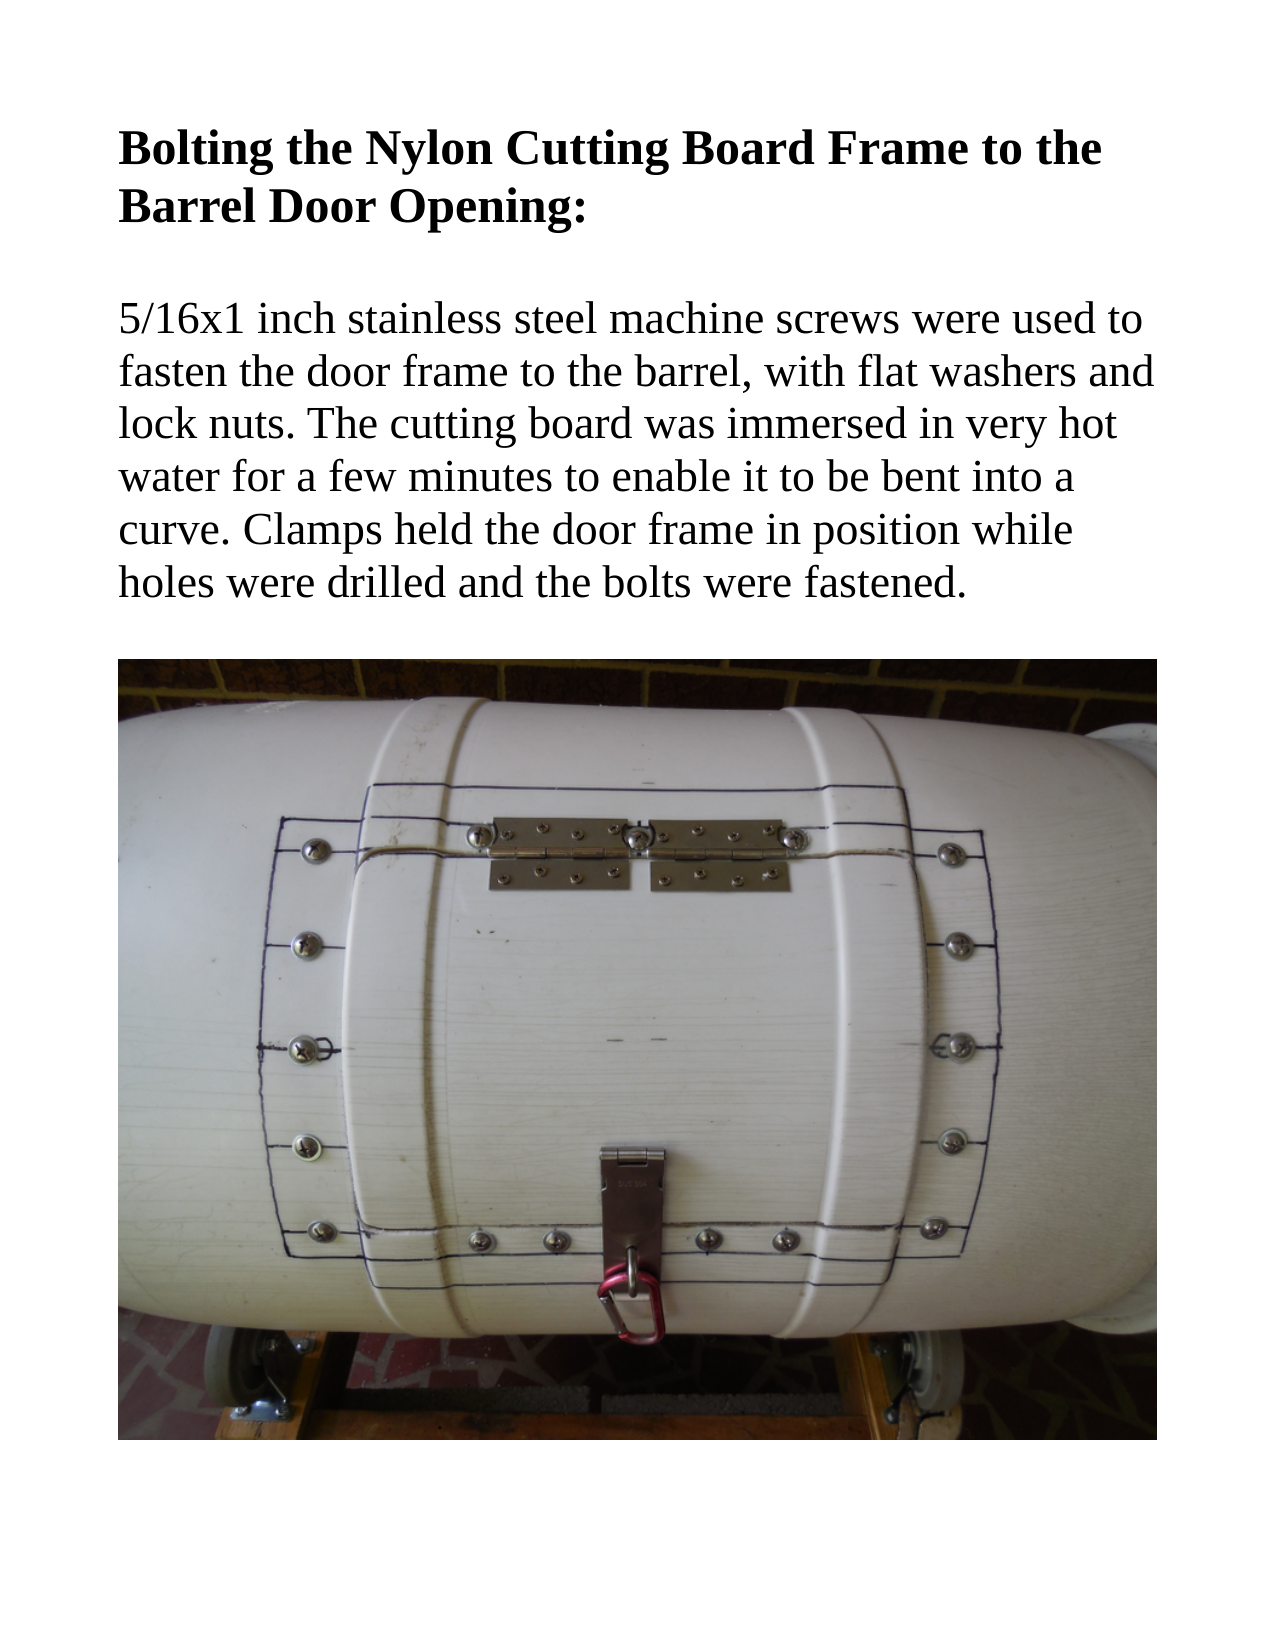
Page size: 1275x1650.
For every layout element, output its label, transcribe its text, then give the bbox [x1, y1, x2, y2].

text 5/16x1 inch stainless steel machine screws were used to fasten the door frame to the barrel, with flat washers and lock nuts. The cutting board was immersed in very hot water for a few minutes to enable it to be bent into a curve. Clamps held the door frame in position while holes were drilled and the bolts were fastened. [118, 291, 1157, 607]
text Bolting the Nylon Cutting Board Frame to the Barrel Door Opening: [118, 118, 1157, 233]
picture [118, 659, 1157, 1440]
